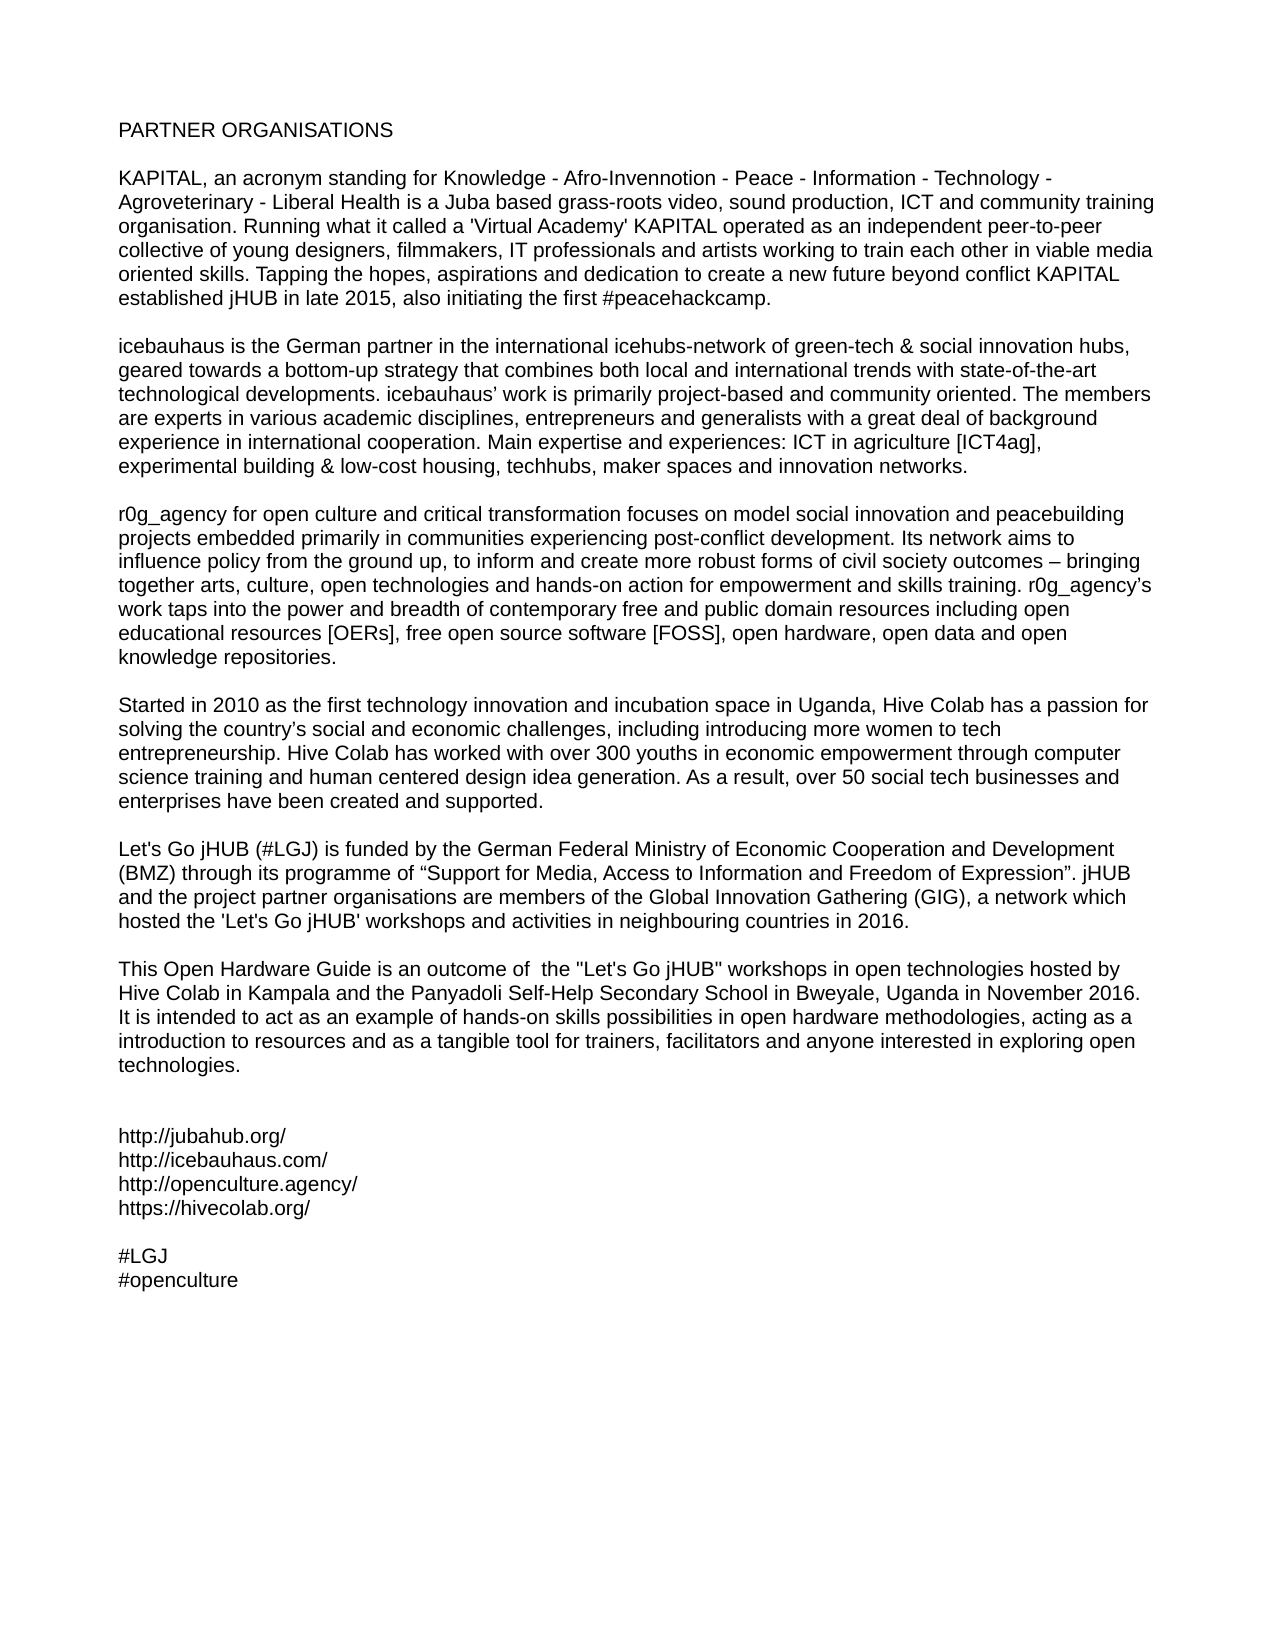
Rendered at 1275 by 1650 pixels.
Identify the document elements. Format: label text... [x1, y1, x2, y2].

text Let's Go jHUB (#LGJ) is funded by the German Federal Ministry of Economic Cooperation and Development (BMZ) through its programme of “Support for Media, Access to Information and Freedom of Expression”. jHUB and the project partner organisations are members of the Global Innovation Gathering (GIG), a network which hosted the 'Let's Go jHUB' workshops and activities in neighbouring countries in 2016. [118, 837, 1157, 933]
text http://openculture.agency/ [118, 1172, 1157, 1196]
text This Open Hardware Guide is an outcome of the "Let's Go jHUB" workshops in open technologies hosted by Hive Colab in Kampala and the Panyadoli Self-Help Secondary School in Bweyale, Uganda in November 2016. It is intended to act as an example of hands-on skills possibilities in open hardware methodologies, acting as a introduction to resources and as a tangible tool for trainers, facilitators and anyone interested in exploring open technologies. [118, 957, 1157, 1076]
text https://hivecolab.org/ [118, 1196, 1157, 1220]
text http://icebauhaus.com/ [118, 1148, 1157, 1172]
text r0g_agency for open culture and critical transformation focuses on model social innovation and peacebuilding projects embedded primarily in communities experiencing post-conflict development. Its network aims to influence policy from the ground up, to inform and create more robust forms of civil society outcomes – bringing together arts, culture, open technologies and hands-on action for empowerment and skills training. r0g_agency’s work taps into the power and breadth of contemporary free and public domain resources including open educational resources [OERs], free open source software [FOSS], open hardware, open data and open knowledge repositories. [118, 501, 1157, 669]
text Started in 2010 as the first technology innovation and incubation space in Uganda, Hive Colab has a passion for solving the country’s social and economic challenges, including introducing more women to tech entrepreneurship. Hive Colab has worked with over 300 youths in economic empowerment through computer science training and human centered design idea generation. As a result, over 50 social tech businesses and enterprises have been created and supported. [118, 693, 1157, 813]
text http://jubahub.org/ [118, 1124, 1157, 1148]
text #LGJ [118, 1244, 1157, 1268]
text #openculture [118, 1268, 1157, 1292]
text PARTNER ORGANISATIONS [118, 118, 1157, 142]
text KAPITAL, an acronym standing for Knowledge - Afro-Invennotion - Peace - Information - Technology - Agroveterinary - Liberal Health is a Juba based grass-roots video, sound production, ICT and community training organisation. Running what it called a 'Virtual Academy' KAPITAL operated as an independent peer-to-peer collective of young designers, filmmakers, IT professionals and artists working to train each other in viable media oriented skills. Tapping the hopes, aspirations and dedication to create a new future beyond conflict KAPITAL established jHUB in late 2015, also initiating the first #peacehackcamp. [118, 166, 1157, 310]
text icebauhaus is the German partner in the international icehubs-network of green-tech & social innovation hubs, geared towards a bottom-up strategy that combines both local and international trends with state-of-the-art technological developments. icebauhaus’ work is primarily project-based and community oriented. The members are experts in various academic disciplines, entrepreneurs and generalists with a great deal of background experience in international cooperation. Main expertise and experiences: ICT in agriculture [ICT4ag], experimental building & low-cost housing, techhubs, maker spaces and innovation networks. [118, 334, 1157, 477]
